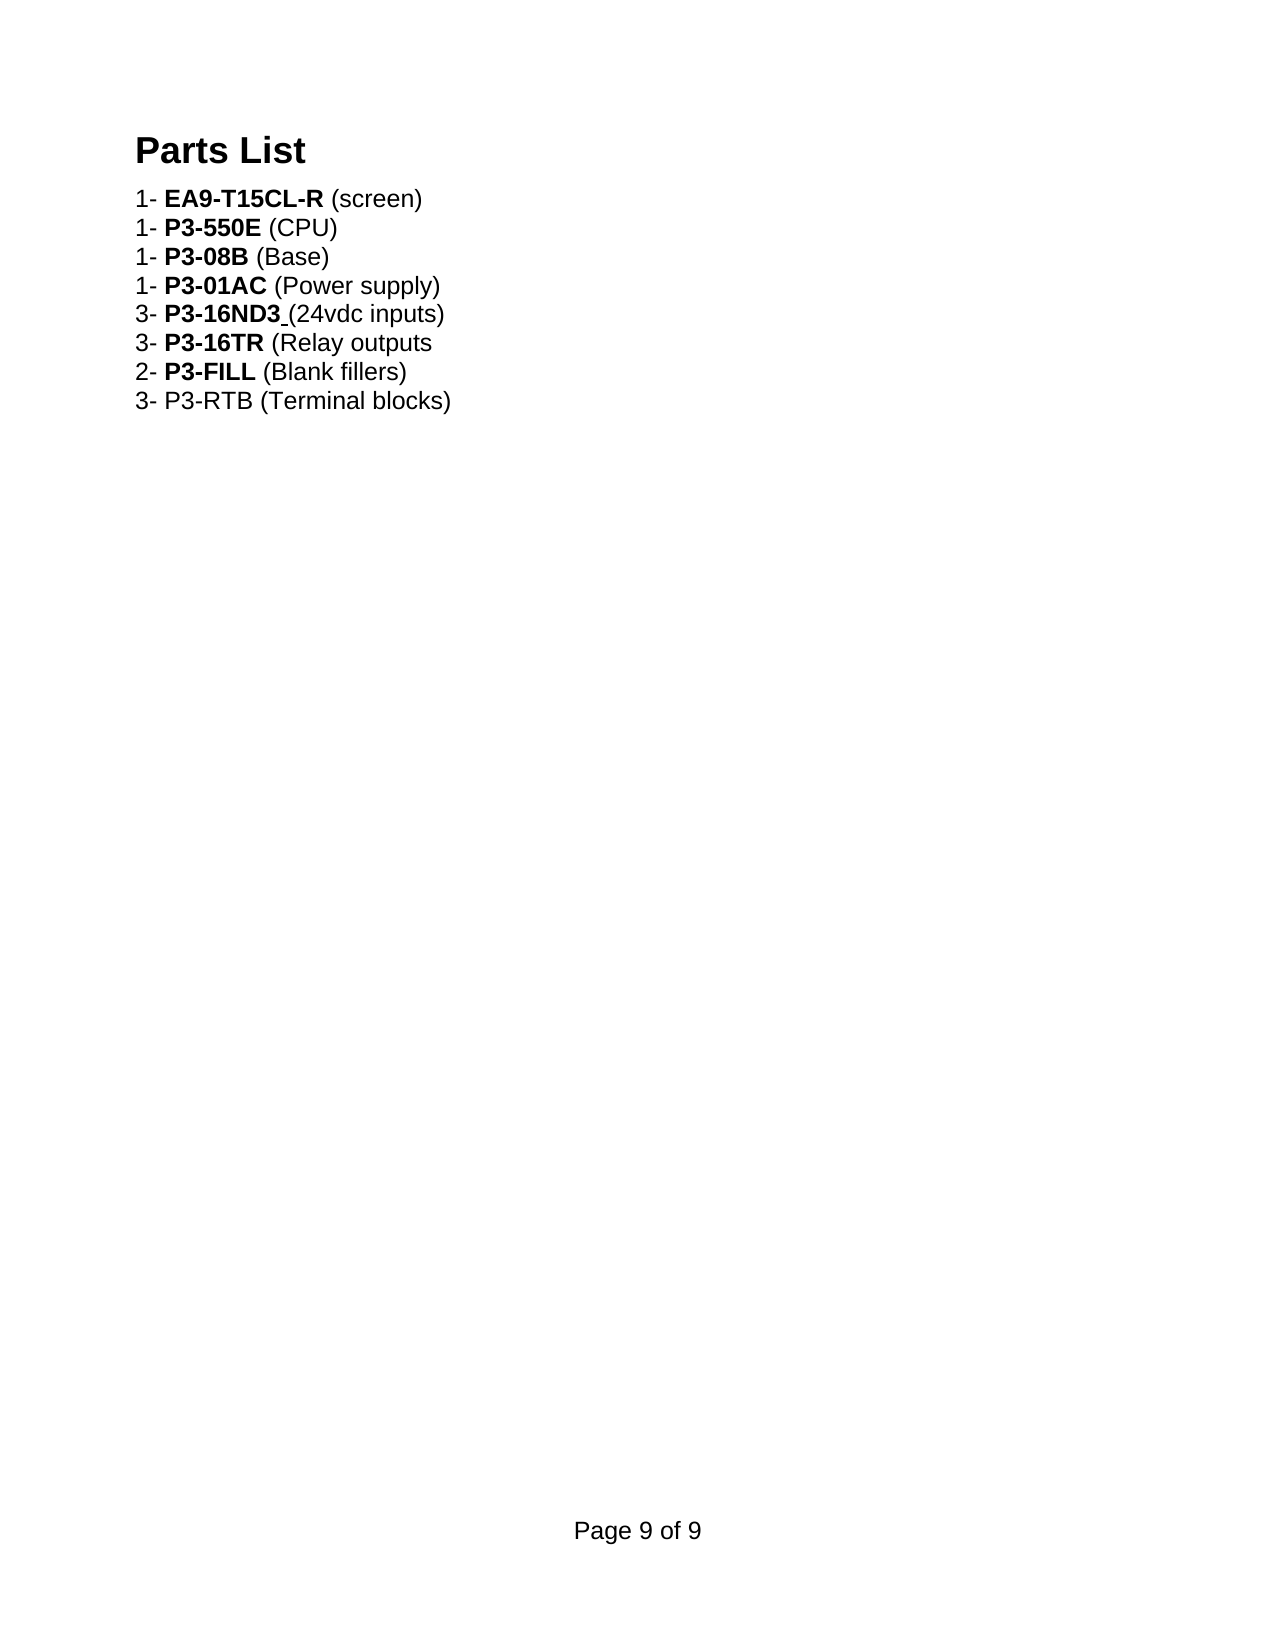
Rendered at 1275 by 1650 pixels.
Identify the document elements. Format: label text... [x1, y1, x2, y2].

text 1- P3-01AC (Power supply) [135, 271, 1140, 299]
text 3- P3-RTB (Terminal blocks) [135, 386, 1140, 414]
text 1- P3-550E (CPU) [135, 213, 1140, 242]
text 3- P3-16TR (Relay outputs [135, 328, 1140, 357]
text 1- EA9-T15CL-R (screen) [135, 184, 1140, 213]
text 2- P3-FILL (Blank fillers) [135, 357, 1140, 386]
subtitle Parts List [135, 129, 1140, 172]
text 3- P3-16ND3 (24vdc inputs) [135, 299, 1140, 328]
text 1- P3-08B (Base) [135, 242, 1140, 271]
